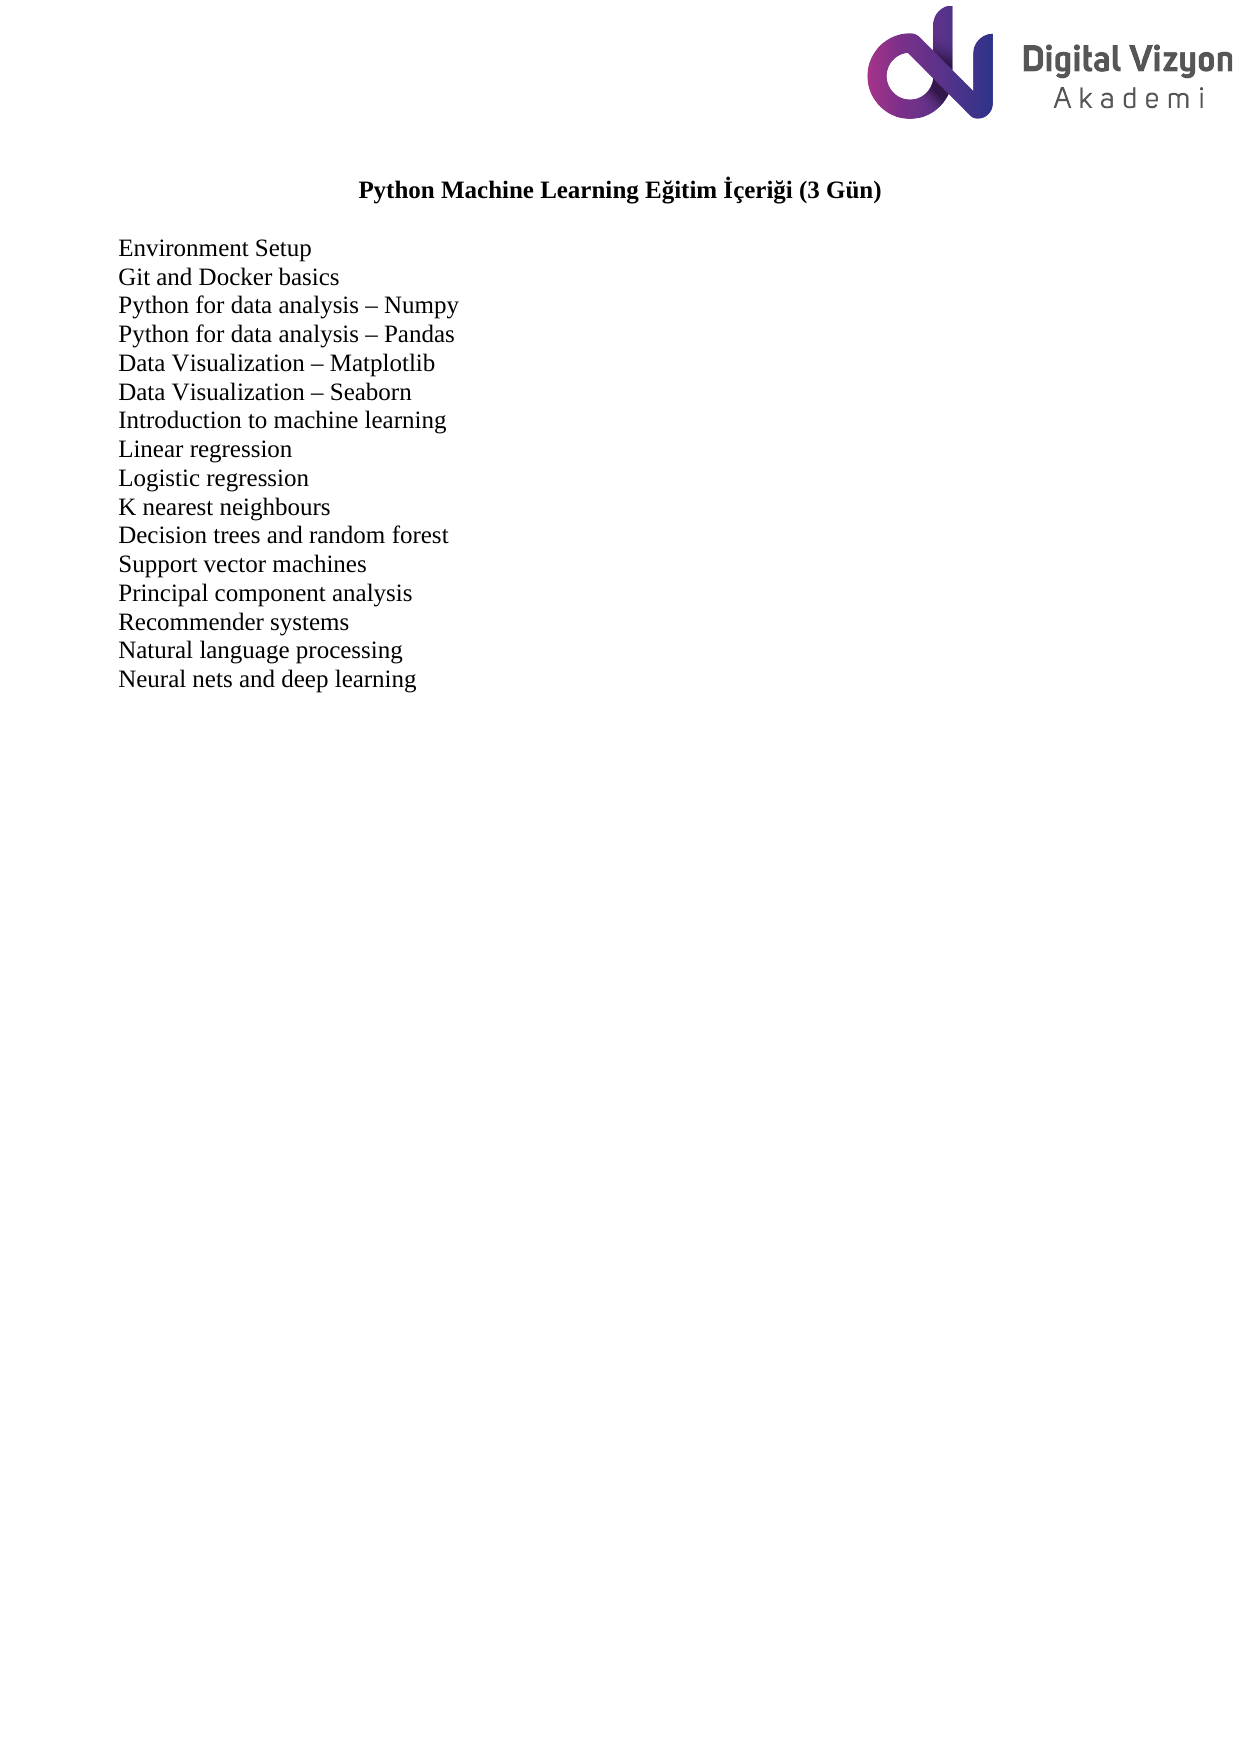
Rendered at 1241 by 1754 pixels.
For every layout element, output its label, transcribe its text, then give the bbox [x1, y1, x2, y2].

text Principal component analysis [118, 578, 1122, 607]
text Data Visualization – Matplotlib [118, 348, 1122, 377]
text Linear regression [118, 434, 1122, 463]
text Data Visualization – Seaborn [118, 377, 1122, 406]
text K nearest neighbours [118, 492, 1122, 521]
text Python for data analysis – Pandas [118, 319, 1122, 348]
text Support vector machines [118, 549, 1122, 578]
text Decision trees and random forest [118, 521, 1122, 549]
picture [867, 6, 1233, 119]
text Python for data analysis – Numpy [118, 291, 1122, 319]
text Neural nets and deep learning [118, 664, 1122, 693]
text Introduction to machine learning [118, 406, 1122, 434]
text Natural language processing [118, 636, 1122, 664]
text Logistic regression [118, 463, 1122, 492]
text Git and Docker basics [118, 262, 1122, 291]
text Recommender systems [118, 607, 1122, 636]
text Python Machine Learning Eğitim İçeriği (3 Gün) [118, 176, 1122, 204]
text Environment Setup [118, 233, 1122, 262]
